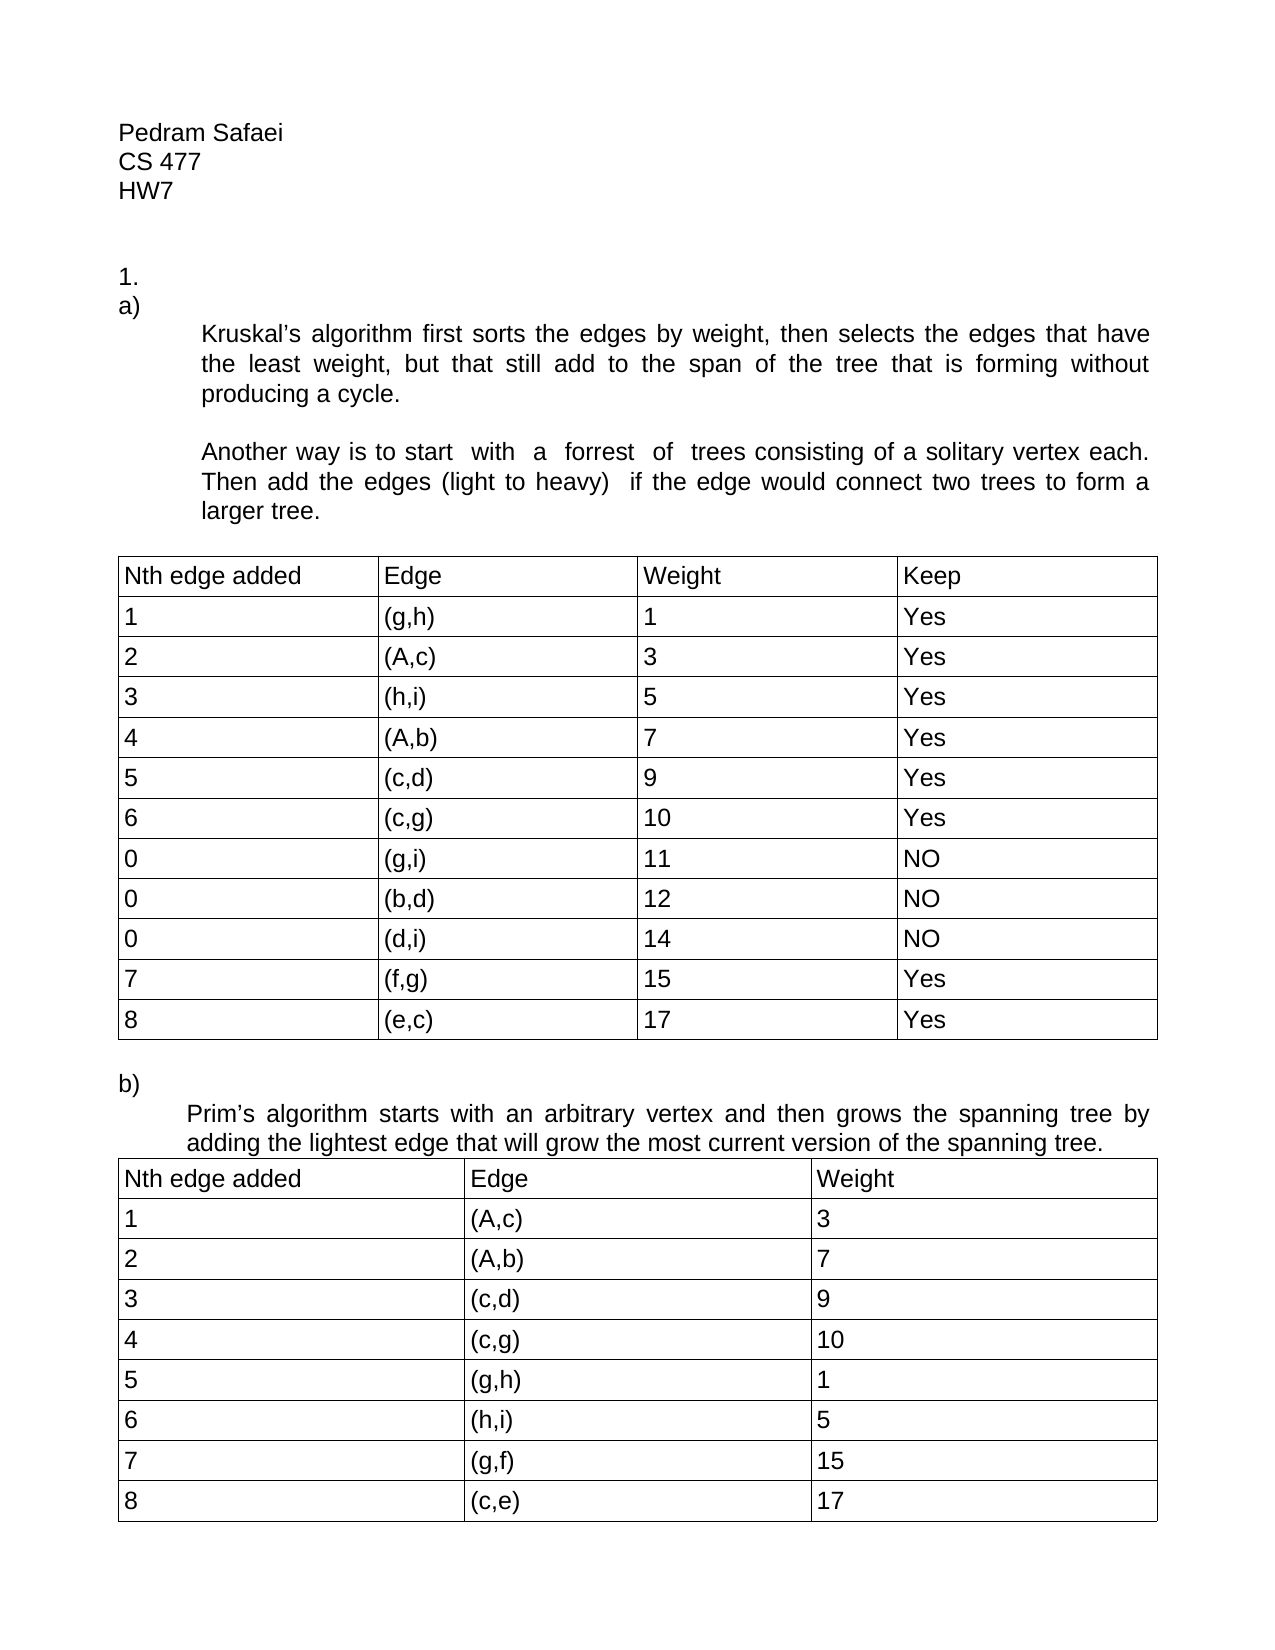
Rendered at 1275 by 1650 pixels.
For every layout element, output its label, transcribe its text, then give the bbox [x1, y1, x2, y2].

table_cell (c,g) [379, 799, 637, 838]
table_cell 17 [812, 1481, 1157, 1521]
table_cell 5 [812, 1401, 1157, 1440]
table_cell Yes [898, 758, 1157, 797]
text Another way is to start with a forrest of trees consisting of a solitary vertex each. Then add the edges (light to heavy) if the edge would connect two trees to form a larger tree. [201, 437, 1150, 525]
table_cell 3 [812, 1199, 1157, 1238]
table_cell (g,h) [465, 1360, 811, 1399]
table_cell 8 [119, 1481, 464, 1521]
table_cell (A,c) [465, 1199, 811, 1238]
table_cell (A,c) [379, 637, 637, 676]
table_cell NO [898, 879, 1157, 918]
text Kruskal’s algorithm first sorts the edges by weight, then selects the edges that have the least weight, but that still add to the span of the tree that is forming without producing a cycle. [201, 319, 1150, 407]
table_cell 0 [119, 879, 378, 918]
table_cell 10 [812, 1320, 1157, 1359]
text HW7 [118, 176, 1157, 204]
table_cell 6 [119, 799, 378, 838]
table_cell 5 [119, 1360, 464, 1399]
table_cell 6 [119, 1401, 464, 1440]
table_cell 3 [638, 637, 897, 676]
table_cell (e,c) [379, 1000, 637, 1039]
table_cell (A,b) [465, 1239, 811, 1279]
text a) [118, 291, 1157, 319]
table_cell (A,b) [379, 718, 637, 757]
table_header Edge [379, 557, 637, 596]
table_cell Yes [898, 1000, 1157, 1039]
table_cell (h,i) [379, 677, 637, 717]
table_cell 3 [119, 1280, 464, 1319]
table_cell (d,i) [379, 919, 637, 959]
table_cell 1 [119, 1199, 464, 1238]
table_cell Yes [898, 677, 1157, 717]
table_cell 11 [638, 839, 897, 878]
table_cell 1 [638, 597, 897, 636]
table_cell 9 [812, 1280, 1157, 1319]
table_cell (f,g) [379, 960, 637, 999]
table_cell 7 [812, 1239, 1157, 1279]
table_cell (h,i) [465, 1401, 811, 1440]
text Pedram Safaei [118, 118, 1157, 147]
table_cell 1 [812, 1360, 1157, 1399]
table_cell 8 [119, 1000, 378, 1039]
table_cell 15 [812, 1441, 1157, 1480]
table_header Weight [638, 557, 897, 596]
table_cell NO [898, 839, 1157, 878]
table_cell 1 [119, 597, 378, 636]
table_cell (c,d) [379, 758, 637, 797]
table_cell 4 [119, 718, 378, 757]
table_cell 12 [638, 879, 897, 918]
table_cell 10 [638, 799, 897, 838]
table_cell 2 [119, 637, 378, 676]
table_cell Yes [898, 960, 1157, 999]
table_cell 2 [119, 1239, 464, 1279]
table_cell 17 [638, 1000, 897, 1039]
table_cell 4 [119, 1320, 464, 1359]
table_cell Yes [898, 799, 1157, 838]
table_cell (c,d) [465, 1280, 811, 1319]
table_cell (b,d) [379, 879, 637, 918]
table_cell (c,e) [465, 1481, 811, 1521]
table_cell 7 [638, 718, 897, 757]
text CS 477 [118, 147, 1157, 176]
table_cell 5 [119, 758, 378, 797]
table_cell Yes [898, 637, 1157, 676]
table_header Nth edge added [119, 557, 378, 596]
table_cell 7 [119, 960, 378, 999]
text 1. [118, 262, 1157, 291]
table_cell 14 [638, 919, 897, 959]
table_header Weight [812, 1159, 1157, 1198]
table_cell (g,h) [379, 597, 637, 636]
table_header Nth edge added [119, 1159, 464, 1198]
table_cell (g,i) [379, 839, 637, 878]
table_cell Yes [898, 597, 1157, 636]
table_cell 0 [119, 919, 378, 959]
table_cell 9 [638, 758, 897, 797]
table_header Edge [465, 1159, 811, 1198]
table_cell 15 [638, 960, 897, 999]
table_cell (g,f) [465, 1441, 811, 1480]
table_cell 0 [119, 839, 378, 878]
table_cell (c,g) [465, 1320, 811, 1359]
table_cell Yes [898, 718, 1157, 757]
table_cell 3 [119, 677, 378, 717]
table_cell 7 [119, 1441, 464, 1480]
table_cell NO [898, 919, 1157, 959]
table_header Keep [898, 557, 1157, 596]
text Prim’s algorithm starts with an arbitrary vertex and then grows the spanning tree by adding the lightest edge that will grow the most current version of the spanning tree. [186, 1098, 1150, 1157]
text b) [118, 1069, 1150, 1098]
table_cell 5 [638, 677, 897, 717]
